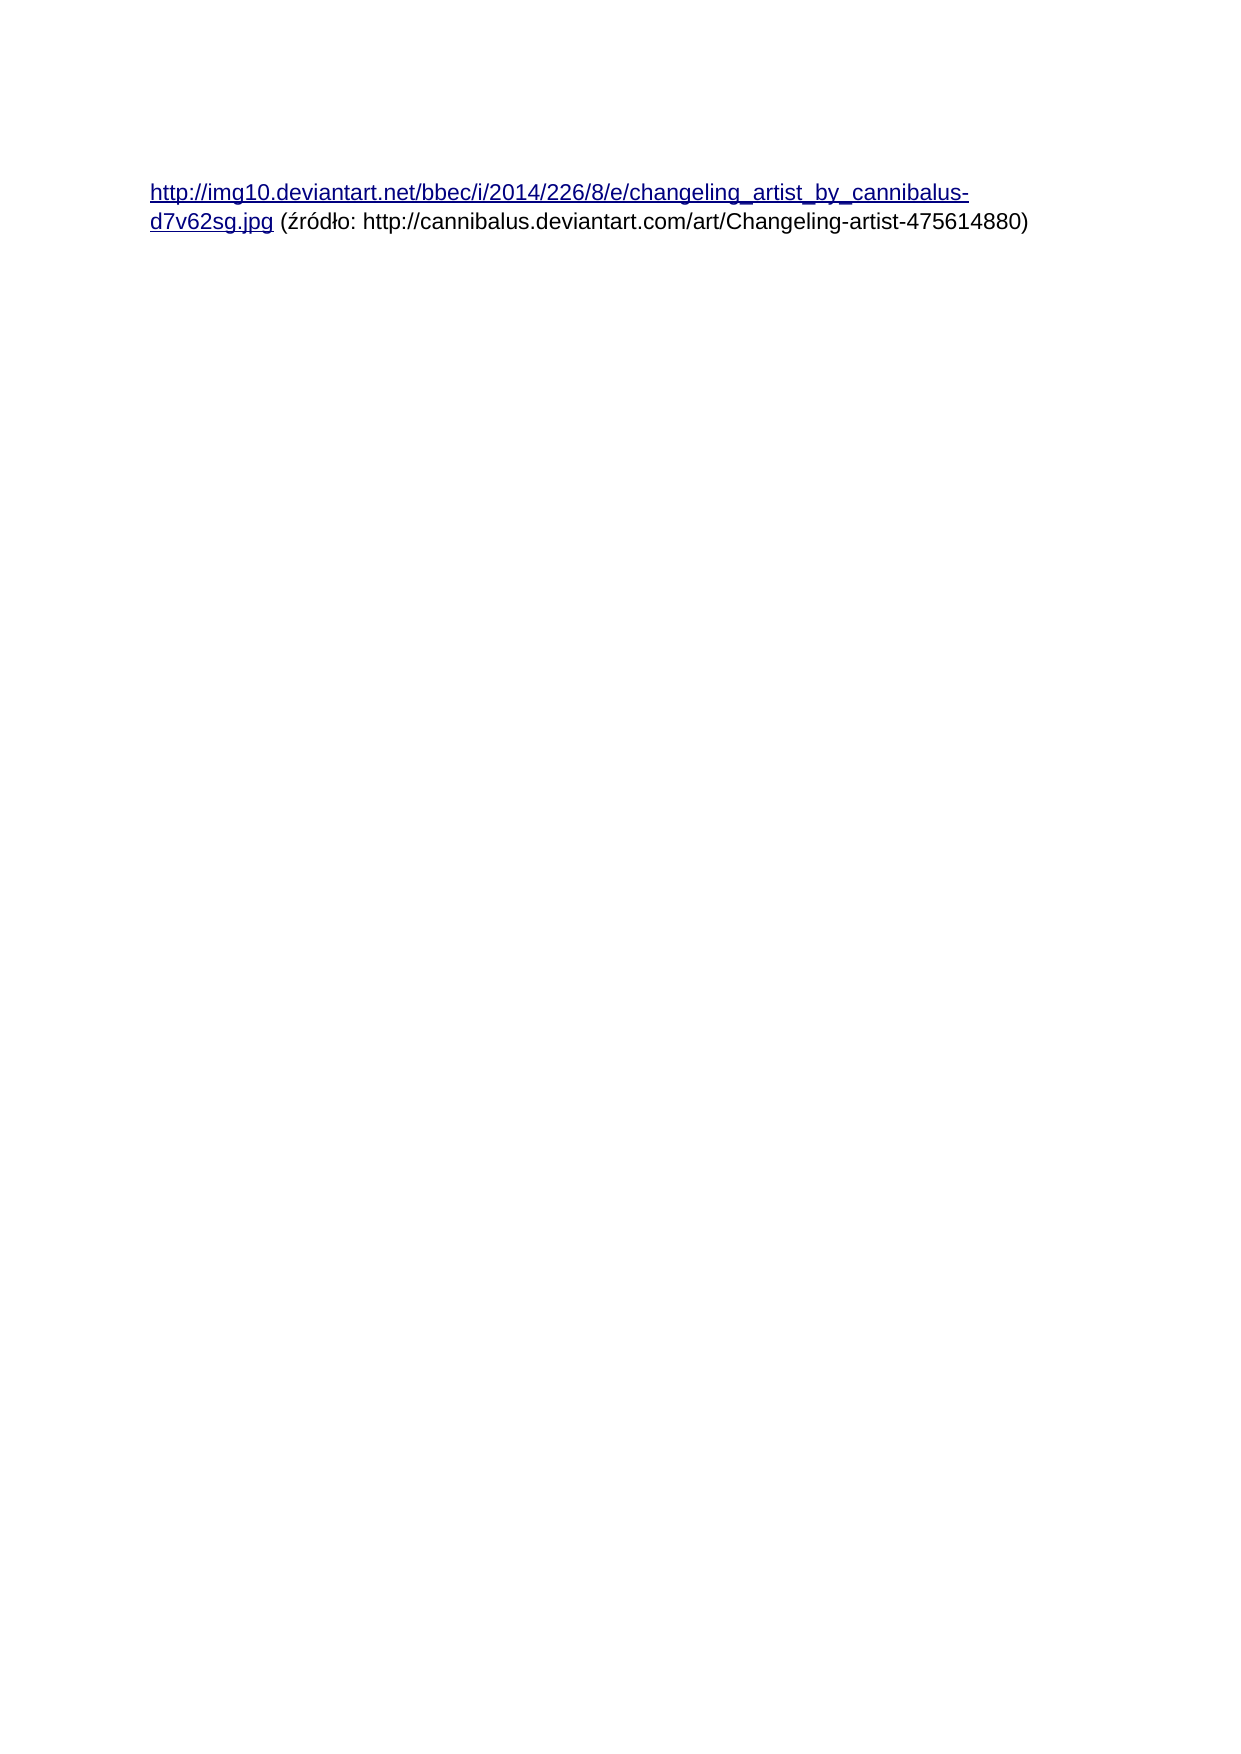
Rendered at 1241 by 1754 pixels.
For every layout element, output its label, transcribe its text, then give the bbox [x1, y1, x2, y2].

text http://img10.deviantart.net/bbec/i/2014/226/8/e/changeling_artist_by_cannibalus-d7v62sg.jpg (źródło: http://cannibalus.deviantart.com/art/Changeling-artist-475614880) [150, 179, 1091, 234]
